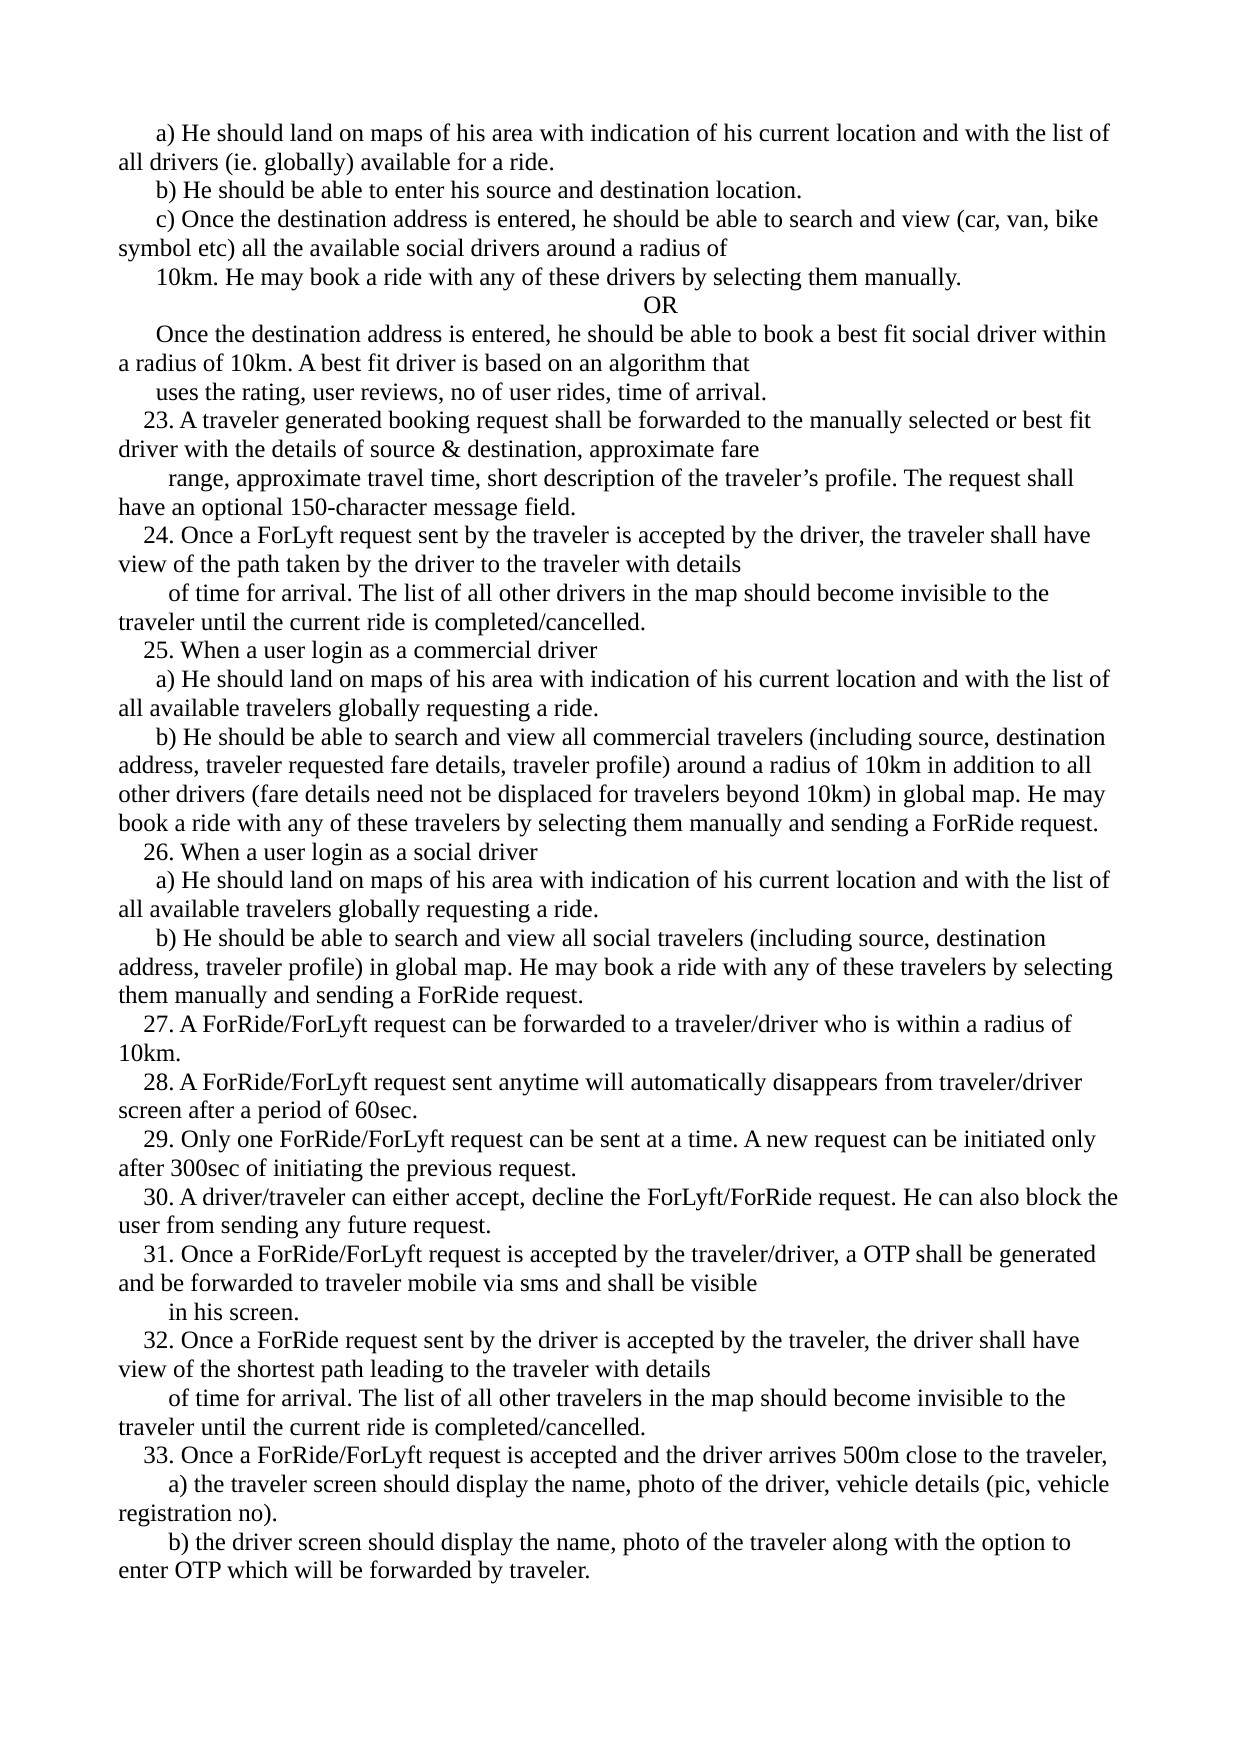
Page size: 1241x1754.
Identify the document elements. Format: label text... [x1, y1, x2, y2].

text 31. Once a ForRide/ForLyft request is accepted by the traveler/driver, a OTP shall be generated and be forwarded to traveler mobile via sms and shall be visible [118, 1239, 1122, 1297]
text b) He should be able to search and view all social travelers (including source, destination address, traveler profile) in global map. He may book a ride with any of these travelers by selecting them manually and sending a ForRide request. [118, 923, 1122, 1009]
text 28. A ForRide/ForLyft request sent anytime will automatically disappears from traveler/driver screen after a period of 60sec. [118, 1067, 1122, 1124]
text b) He should be able to search and view all commercial travelers (including source, destination address, traveler requested fare details, traveler profile) around a radius of 10km in addition to all other drivers (fare details need not be displaced for travelers beyond 10km) in global map. He may book a ride with any of these travelers by selecting them manually and sending a ForRide request. [118, 722, 1122, 837]
text a) He should land on maps of his area with indication of his current location and with the list of all available travelers globally requesting a ride. [118, 664, 1122, 722]
text 33. Once a ForRide/ForLyft request is accepted and the driver arrives 500m close to the traveler, [118, 1441, 1122, 1469]
text 32. Once a ForRide request sent by the driver is accepted by the traveler, the driver shall have view of the shortest path leading to the traveler with details [118, 1326, 1122, 1383]
text 24. Once a ForLyft request sent by the traveler is accepted by the driver, the traveler shall have view of the path taken by the driver to the traveler with details [118, 521, 1122, 578]
text a) the traveler screen should display the name, photo of the driver, vehicle details (pic, vehicle registration no). [118, 1469, 1122, 1527]
text 30. A driver/traveler can either accept, decline the ForLyft/ForRide request. He can also block the user from sending any future request. [118, 1182, 1122, 1239]
text Once the destination address is entered, he should be able to book a best fit social driver within a radius of 10km. A best fit driver is based on an algorithm that [118, 319, 1122, 377]
text c) Once the destination address is entered, he should be able to search and view (car, van, bike symbol etc) all the available social drivers around a radius of [118, 204, 1122, 262]
text 25. When a user login as a commercial driver [118, 636, 1122, 664]
text range, approximate travel time, short description of the traveler’s profile. The request shall have an optional 150-character message field. [118, 463, 1122, 521]
text in his screen. [118, 1297, 1122, 1326]
text uses the rating, user reviews, no of user rides, time of arrival. [118, 377, 1122, 406]
text 10km. He may book a ride with any of these drivers by selecting them manually. [118, 262, 1122, 291]
text 29. Only one ForRide/ForLyft request can be sent at a time. A new request can be initiated only after 300sec of initiating the previous request. [118, 1124, 1122, 1182]
text 27. A ForRide/ForLyft request can be forwarded to a traveler/driver who is within a radius of 10km. [118, 1009, 1122, 1067]
text b) the driver screen should display the name, photo of the traveler along with the option to enter OTP which will be forwarded by traveler. [118, 1527, 1122, 1584]
text a) He should land on maps of his area with indication of his current location and with the list of all available travelers globally requesting a ride. [118, 866, 1122, 923]
text of time for arrival. The list of all other travelers in the map should become invisible to the traveler until the current ride is completed/cancelled. [118, 1383, 1122, 1441]
text 26. When a user login as a social driver [118, 837, 1122, 866]
text OR [118, 291, 1122, 319]
text a) He should land on maps of his area with indication of his current location and with the list of all drivers (ie. globally) available for a ride. [118, 118, 1122, 176]
text b) He should be able to enter his source and destination location. [118, 176, 1122, 204]
text of time for arrival. The list of all other drivers in the map should become invisible to the traveler until the current ride is completed/cancelled. [118, 578, 1122, 636]
text 23. A traveler generated booking request shall be forwarded to the manually selected or best fit driver with the details of source & destination, approximate fare [118, 406, 1122, 463]
